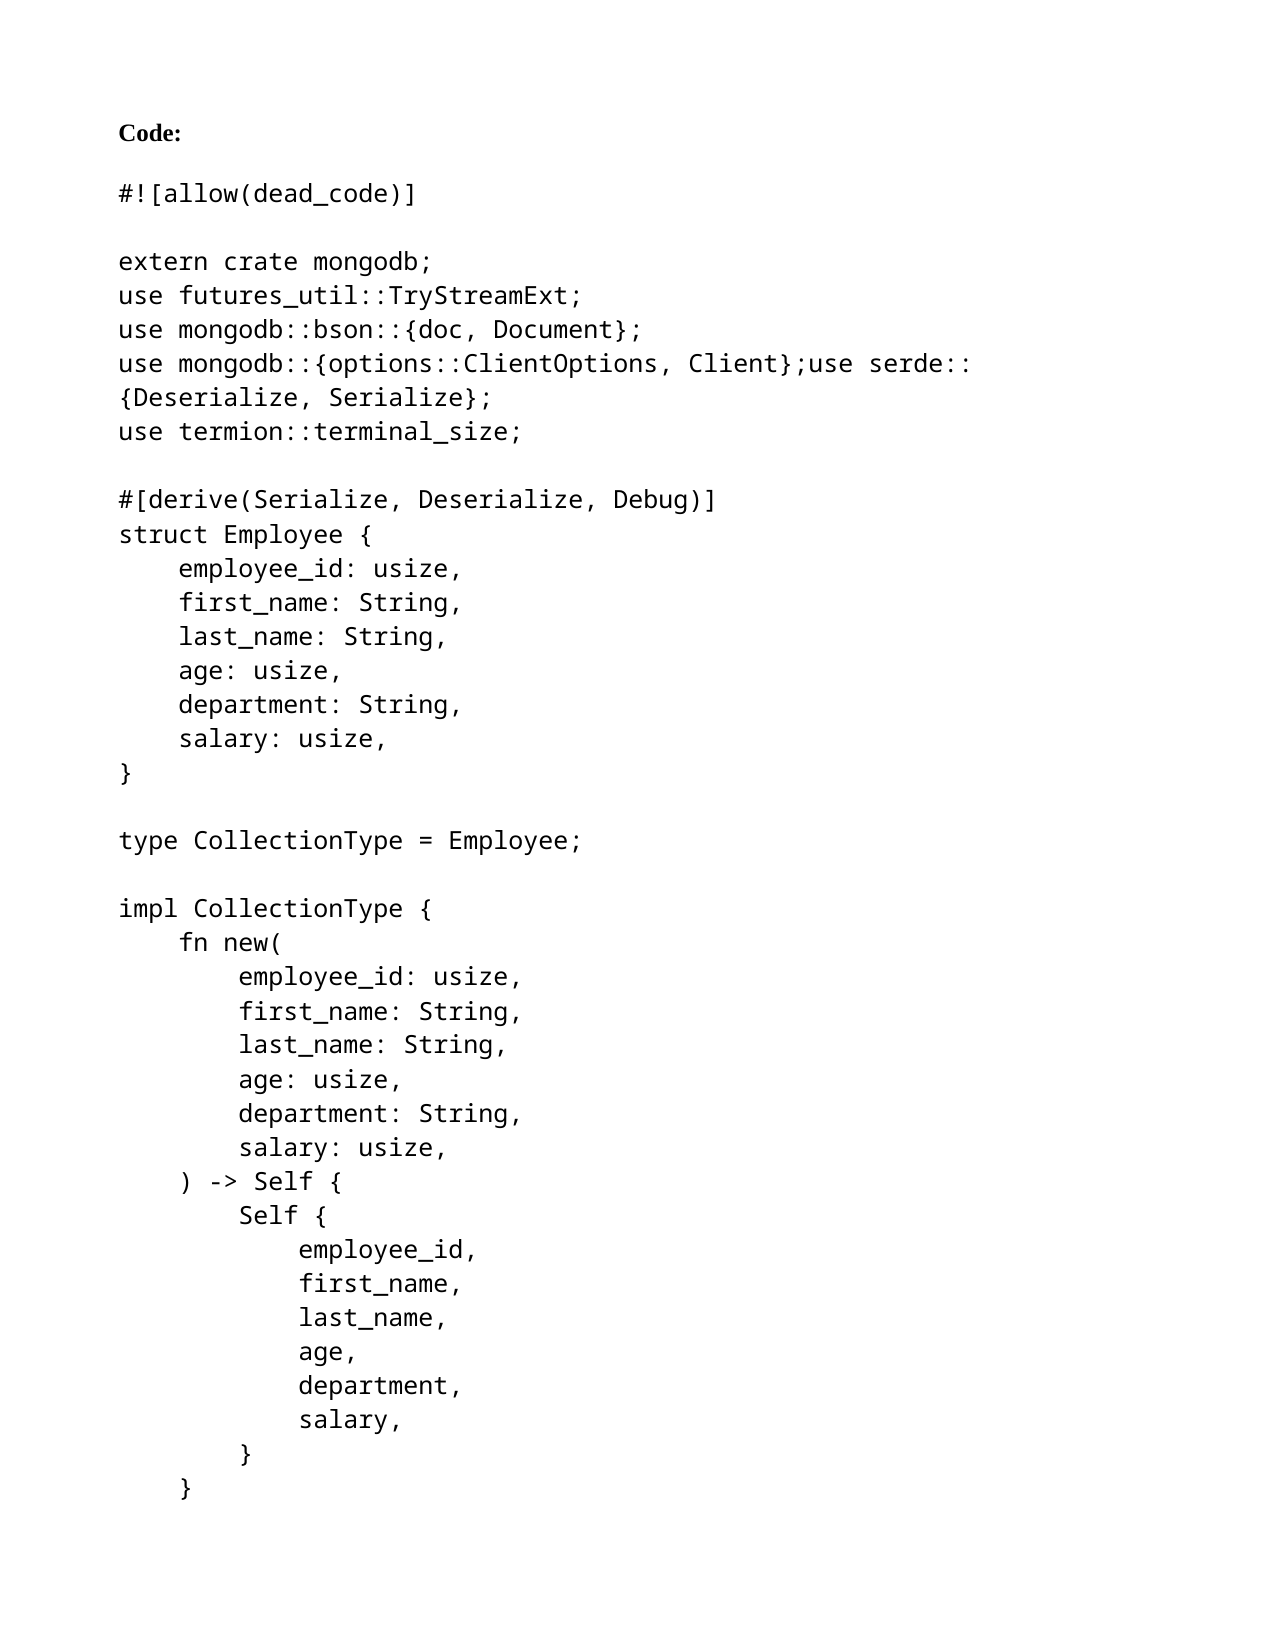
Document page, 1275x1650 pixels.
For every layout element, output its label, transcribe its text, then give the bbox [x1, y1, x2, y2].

text last_name: String, [118, 618, 1157, 652]
text } [118, 1470, 1157, 1504]
text } [118, 755, 1157, 789]
text employee_id: usize, [118, 959, 1157, 993]
text employee_id: usize, [118, 550, 1157, 584]
text } [118, 1436, 1157, 1470]
text extern crate mongodb; [118, 244, 1157, 278]
text department: String, [118, 687, 1157, 721]
text last_name: String, [118, 1027, 1157, 1061]
text salary, [118, 1402, 1157, 1436]
text ) -> Self { [118, 1163, 1157, 1197]
text age: usize, [118, 1061, 1157, 1095]
text struct Employee { [118, 516, 1157, 550]
text fn new( [118, 925, 1157, 959]
text department: String, [118, 1095, 1157, 1129]
text salary: usize, [118, 721, 1157, 755]
text age, [118, 1334, 1157, 1368]
text use futures_util::TryStreamExt; [118, 278, 1157, 312]
text #[derive(Serialize, Deserialize, Debug)] [118, 482, 1157, 516]
text age: usize, [118, 652, 1157, 687]
text department, [118, 1368, 1157, 1402]
text Code: [118, 118, 1157, 147]
text use mongodb::bson::{doc, Document}; [118, 312, 1157, 346]
text impl CollectionType { [118, 891, 1157, 925]
text use mongodb::{options::ClientOptions, Client};use serde::{Deserialize, Serialize}; [118, 346, 1157, 414]
text first_name: String, [118, 584, 1157, 618]
text first_name, [118, 1266, 1157, 1300]
text type CollectionType = Employee; [118, 823, 1157, 857]
text use termion::terminal_size; [118, 414, 1157, 448]
text salary: usize, [118, 1129, 1157, 1163]
text employee_id, [118, 1232, 1157, 1266]
text last_name, [118, 1300, 1157, 1334]
text #![allow(dead_code)] [118, 176, 1157, 210]
text Self { [118, 1197, 1157, 1232]
text first_name: String, [118, 993, 1157, 1027]
